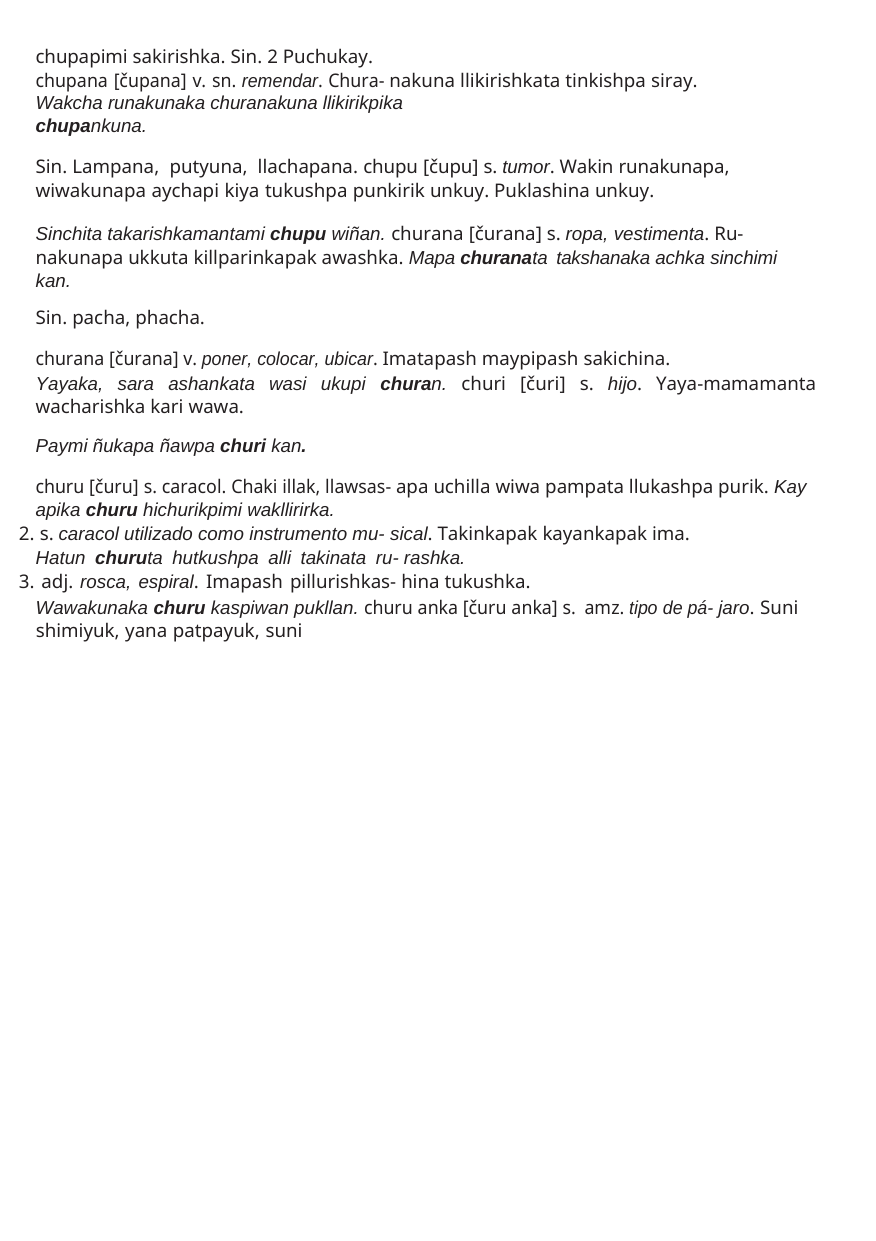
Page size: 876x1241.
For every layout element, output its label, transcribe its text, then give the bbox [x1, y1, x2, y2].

text Sinchita takarishkamantami chupu wiñan. churana [čurana] s. ropa, vestimenta. Ru- nakunapa ukkuta killparinkapak awashka. Mapa churanata takshanaka achka sinchimi kan. [35, 221, 818, 291]
list adj. rosca, espiral. Imapash pillurishkas- hina tukushka. [19, 569, 816, 594]
list s. caracol utilizado como instrumento mu- sical. Takinkapak kayankapak ima. [19, 521, 816, 546]
text chupana [čupana] v. sn. remendar. Chura- nakuna llikirishkata tinkishpa siray. [35, 68, 818, 92]
text churu [čuru] s. caracol. Chaki illak, llawsas- apa uchilla wiwa pampata llukashpa purik. Kay apika churu hichurikpimi wakllirirka. [35, 474, 817, 521]
text chupankuna. [35, 114, 856, 136]
text Wakcha runakunaka churanakuna llikirikpika [35, 92, 856, 114]
text Paymi ñukapa ñawpa churi kan. [35, 436, 856, 457]
text chupapimi sakirishka. Sin. 2 Puchukay. [35, 44, 641, 68]
text Yayaka, sara ashankata wasi ukupi churan. churi [čuri] s. hijo. Yaya-mamamanta wacharishka kari wawa. [35, 372, 816, 419]
text Hatun churuta hutkushpa alli takinata ru- rashka. [35, 547, 817, 568]
text Sin. pacha, phacha. [35, 308, 856, 329]
text churana [čurana] v. poner, colocar, ubicar. Imatapash maypipash sakichina. [35, 346, 816, 370]
text Wawakunaka churu kaspiwan pukllan. churu anka [čuru anka] s. amz. tipo de pá- jaro. Suni shimiyuk, yana patpayuk, suni [35, 596, 818, 642]
text Sin. Lampana, putyuna, llachapana. chupu [čupu] s. tumor. Wakin runakunapa, wiwakunapa aychapi kiya tukushpa punkirik unkuy. Puklashina unkuy. [35, 154, 818, 203]
